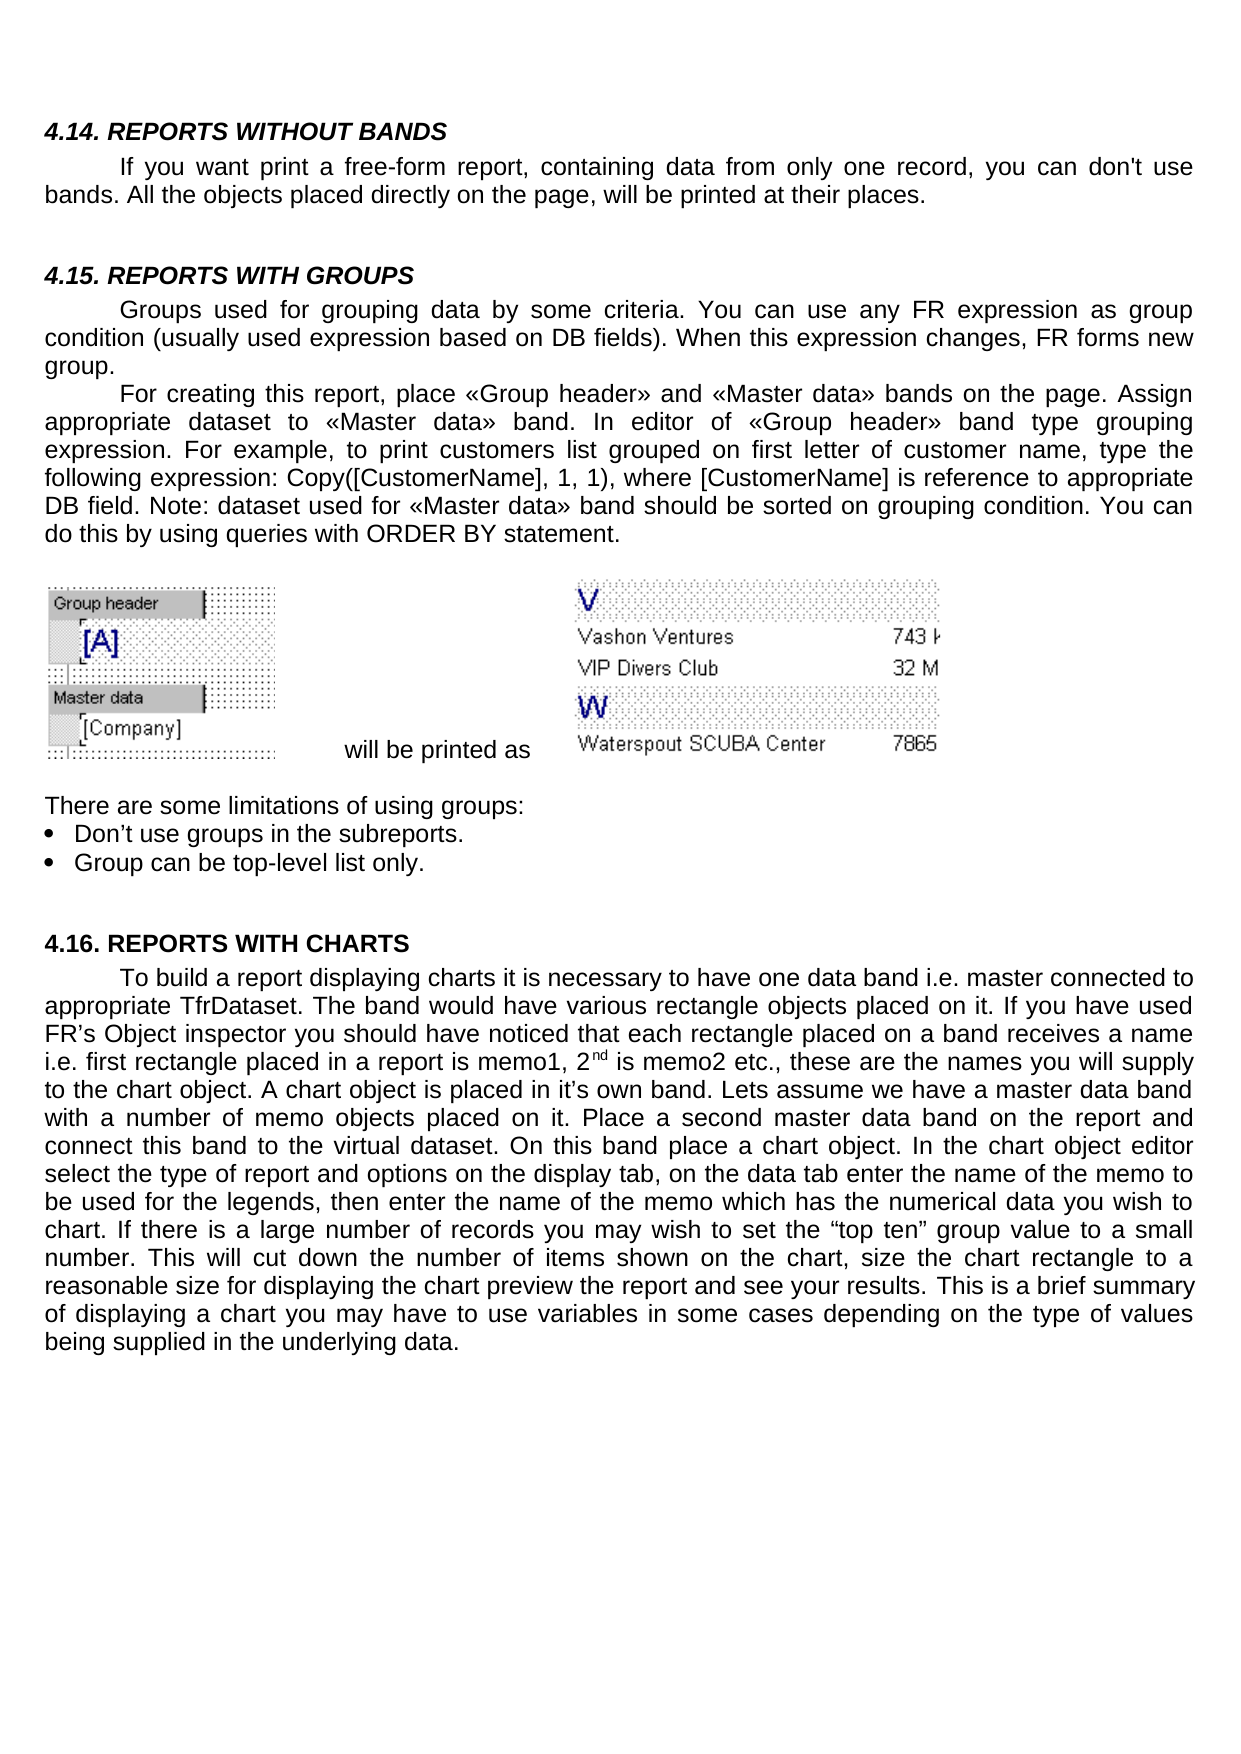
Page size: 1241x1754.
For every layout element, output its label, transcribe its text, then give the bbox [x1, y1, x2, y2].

text There are some limitations of using groups: [44, 792, 1196, 820]
list Don’t use groups in the subreports. [44, 820, 1196, 848]
text will be printed as [44, 576, 1196, 764]
subtitle 4.15. REPORTS WITH GROUPS [44, 261, 1196, 289]
list Group can be top-level list only. [44, 848, 1196, 876]
text For creating this report, place «Group header» and «Master data» bands on the page. Assign appropriate dataset to «Master data» band. In editor of «Group header» band type grouping expression. For example, to print customers list grouped on first letter of customer name, type the following expression: Copy([CustomerName], 1, 1), where [CustomerName] is reference to appropriate DB field. Note: dataset used for «Master data» band should be sorted on grouping condition. You can do this by using queries with ORDER BY statement. [44, 380, 1196, 548]
text If you want print a free-form report, containing data from only one record, you can don't use bands. All the objects placed directly on the page, will be printed at their places. [44, 152, 1196, 208]
subtitle 4.16. REPORTS WITH CHARTS [44, 929, 1196, 957]
text To build a report displaying charts it is necessary to have one data band i.e. master connected to appropriate TfrDataset. The band would have various rectangle objects placed on it. If you have used FR’s Object inspector you should have noticed that each rectangle placed on a band receives a name i.e. first rectangle placed in a report is memo1, 2nd is memo2 etc., these are the names you will supply to the chart object. A chart object is placed in it’s own band. Lets assume we have a master data band with a number of memo objects placed on it. Place a second master data band on the report and connect this band to the virtual dataset. On this band place a chart object. In the chart object editor select the type of report and options on the display tab, on the data tab enter the name of the memo to be used for the legends, then enter the name of the memo which has the numerical data you wish to chart. If there is a large number of records you may wish to set the “top ten” group value to a small number. This will cut down the number of items shown on the chart, size the chart rectangle to a reasonable size for displaying the chart preview the report and see your results. This is a brief summary of displaying a chart you may have to use variables in some cases depending on the type of values being supplied in the underlying data. [44, 964, 1196, 1356]
subtitle 4.14. REPORTS WITHOUT BANDS [44, 118, 1196, 146]
text Groups used for grouping data by some criteria. You can use any FR expression as group condition (usually used expression based on DB fields). When this expression changes, FR forms new group. [44, 296, 1196, 380]
